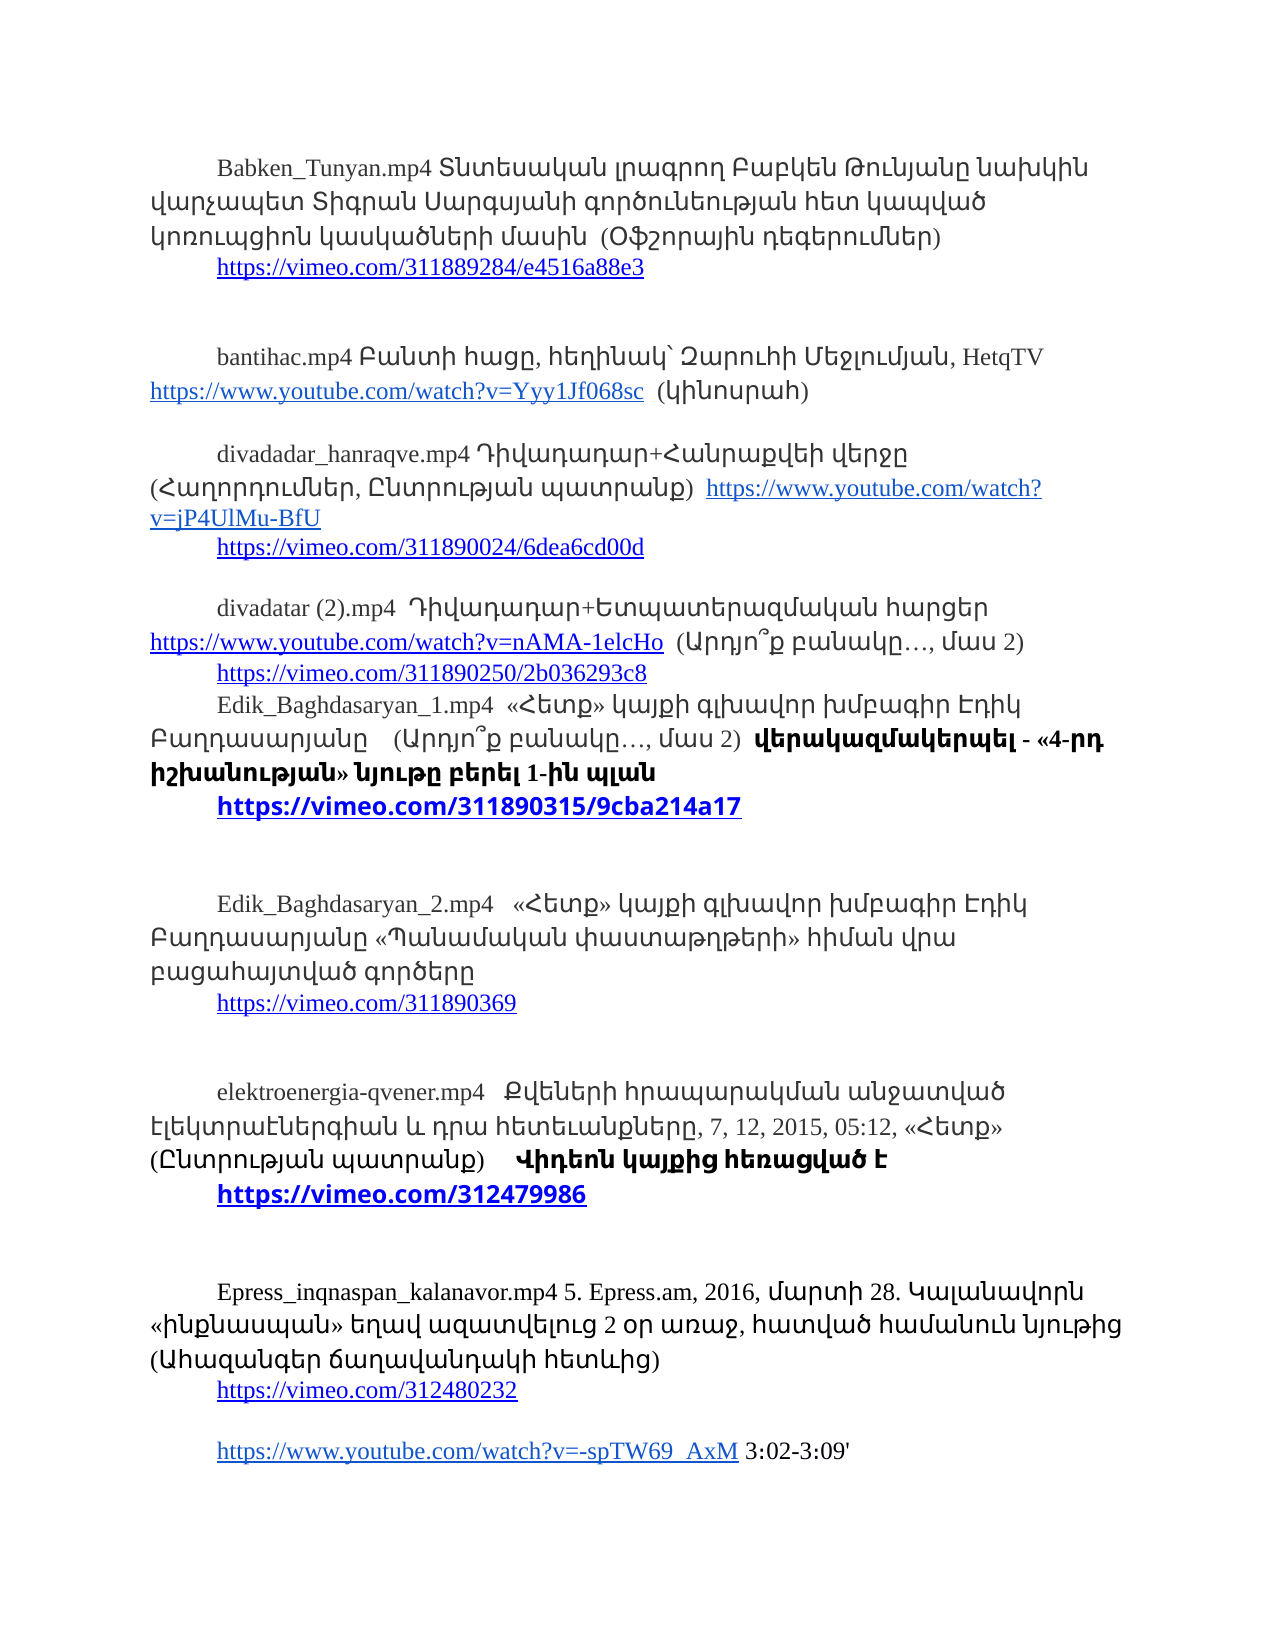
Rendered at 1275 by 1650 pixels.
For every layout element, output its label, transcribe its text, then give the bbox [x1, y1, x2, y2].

text https://vimeo.com/312480232 [150, 1375, 1125, 1404]
text Epress_inqnaspan_kalanavor.mp4 5. Epress.am, 2016, մարտի 28. Կալանավորն «ինքնասպան» եղավ ազատվելուց 2 օր առաջ, հատված համանուն նյութից (Ահազանգեր ճաղավանդակի հետևից) [150, 1273, 1125, 1375]
text Edik_Baghdasaryan_2.mp4 «Հետք» կայքի գլխավոր խմբագիր Էդիկ Բաղդասարյանը «Պանամական փաստաթղթերի» հիման վրա բացահայտված գործերը [150, 886, 1125, 988]
text Babken_Tunyan.mp4 Տնտեսական լրագրող Բաբկեն Թունյանը նախկին վարչապետ Տիգրան Սարգսյանի գործունեության հետ կապված կոռուպցիոն կասկածների մասին (Օֆշորային դեգերումներ) [150, 150, 1125, 252]
text divadatar (2).mp4 Դիվադադար+Ետպատերազմական հարցեր https://www.youtube.com/watch?v=nAMA-1elcHo (Արդյո՞ք բանակը…, մաս 2) [150, 590, 1125, 658]
text bantihac.mp4 Բանտի հացը, հեղինակ՝ Զարուհի Մեջլումյան, HetqTV https://www.youtube.com/watch?v=Yyy1Jf068sc (կինոսրահ) [150, 338, 1125, 407]
text https://vimeo.com/311890024/6dea6cd00d [150, 532, 1125, 561]
text https://vimeo.com/311889284/e4516a88e3 [150, 252, 1125, 281]
text https://vimeo.com/311890315/9cba214a17 [150, 789, 1125, 823]
text https://www.youtube.com/watch?v=-spTW69_AxM 3։02-3։09' [150, 1433, 1125, 1467]
text divadadar_hanraqve.mp4 Դիվադադար+Հանրաքվեի վերջը (Հաղորդումներ, Ընտրության պատրանք) https://www.youtube.com/watch?v=jP4UlMu-BfU [150, 435, 1125, 532]
text https://vimeo.com/311890250/2b036293c8 [150, 658, 1125, 687]
text elektroenergia-qvener.mp4 Քվեների հրապարակման անջատված էլեկտրաէներգիան և դրա հետեւանքները, 7, 12, 2015, 05:12, «Հետք» (Ընտրության պատրանք) Վիդեոն կայքից հեռացված է [150, 1074, 1125, 1176]
text Edik_Baghdasaryan_1.mp4 «Հետք» կայքի գլխավոր խմբագիր Էդիկ Բաղդասարյանը (Արդյո՞ք բանակը…, մաս 2) վերակազմակերպել - «4-րդ իշխանության» նյութը բերել 1-ին պլան [150, 687, 1125, 789]
text https://vimeo.com/311890369 [150, 988, 1125, 1017]
text https://vimeo.com/312479986 [150, 1176, 1125, 1210]
